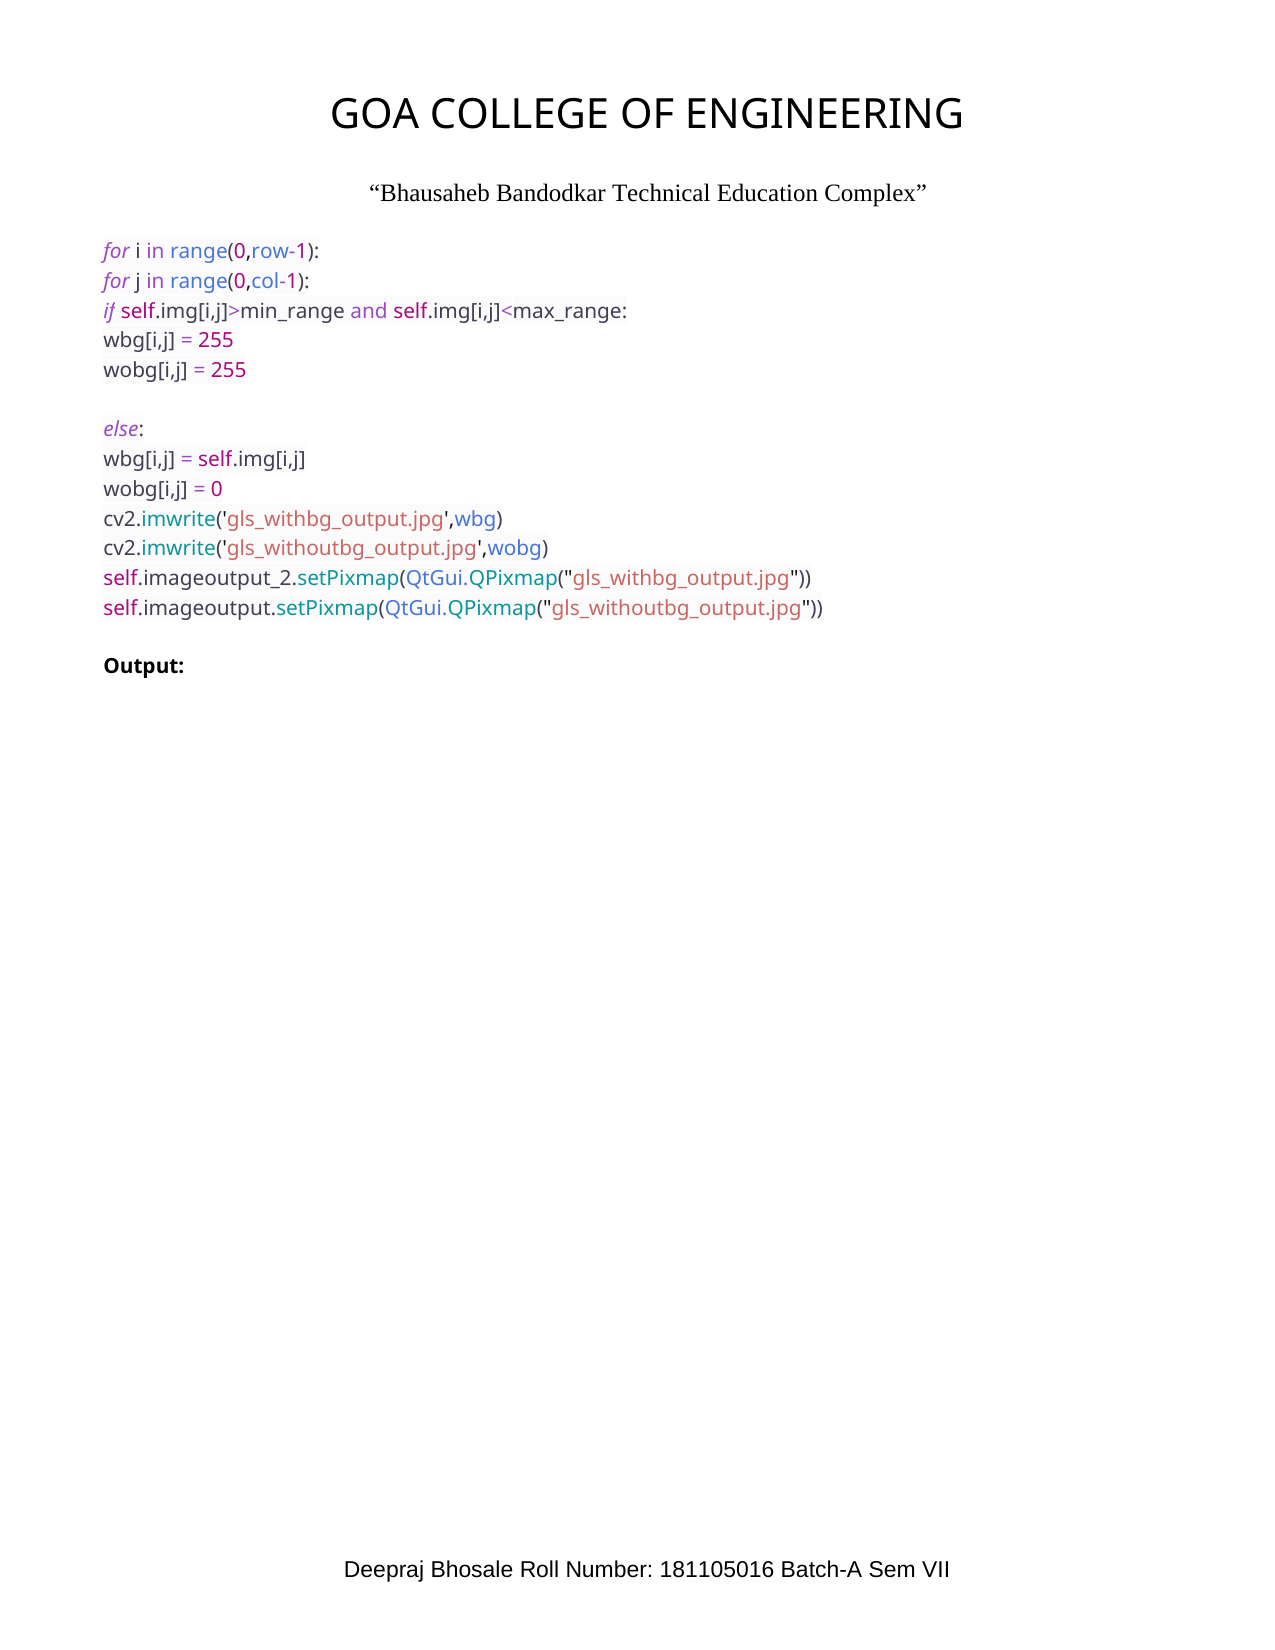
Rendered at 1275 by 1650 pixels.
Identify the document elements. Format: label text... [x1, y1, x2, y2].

text cv2.imwrite('gls_withoutbg_output.jpg',wobg) [103, 532, 1191, 562]
text wbg[i,j] = 255 [103, 324, 1191, 354]
text else: [103, 413, 1191, 443]
text self.imageoutput_2.setPixmap(QtGui.QPixmap("gls_withbg_output.jpg")) [103, 562, 1191, 591]
text wbg[i,j] = self.img[i,j] [103, 443, 1191, 473]
text wobg[i,j] = 0 [103, 473, 1191, 502]
text self.imageoutput.setPixmap(QtGui.QPixmap("gls_withoutbg_output.jpg")) [103, 591, 1191, 621]
text Output: [103, 651, 1191, 679]
text wobg[i,j] = 255 [103, 354, 1191, 384]
text for j in range(0,col-1): [103, 265, 1191, 294]
text for i in range(0,row-1): [103, 235, 1191, 265]
text cv2.imwrite('gls_withbg_output.jpg',wbg) [103, 502, 1191, 532]
text if self.img[i,j]>min_range and self.img[i,j]<max_range: [103, 294, 1191, 324]
